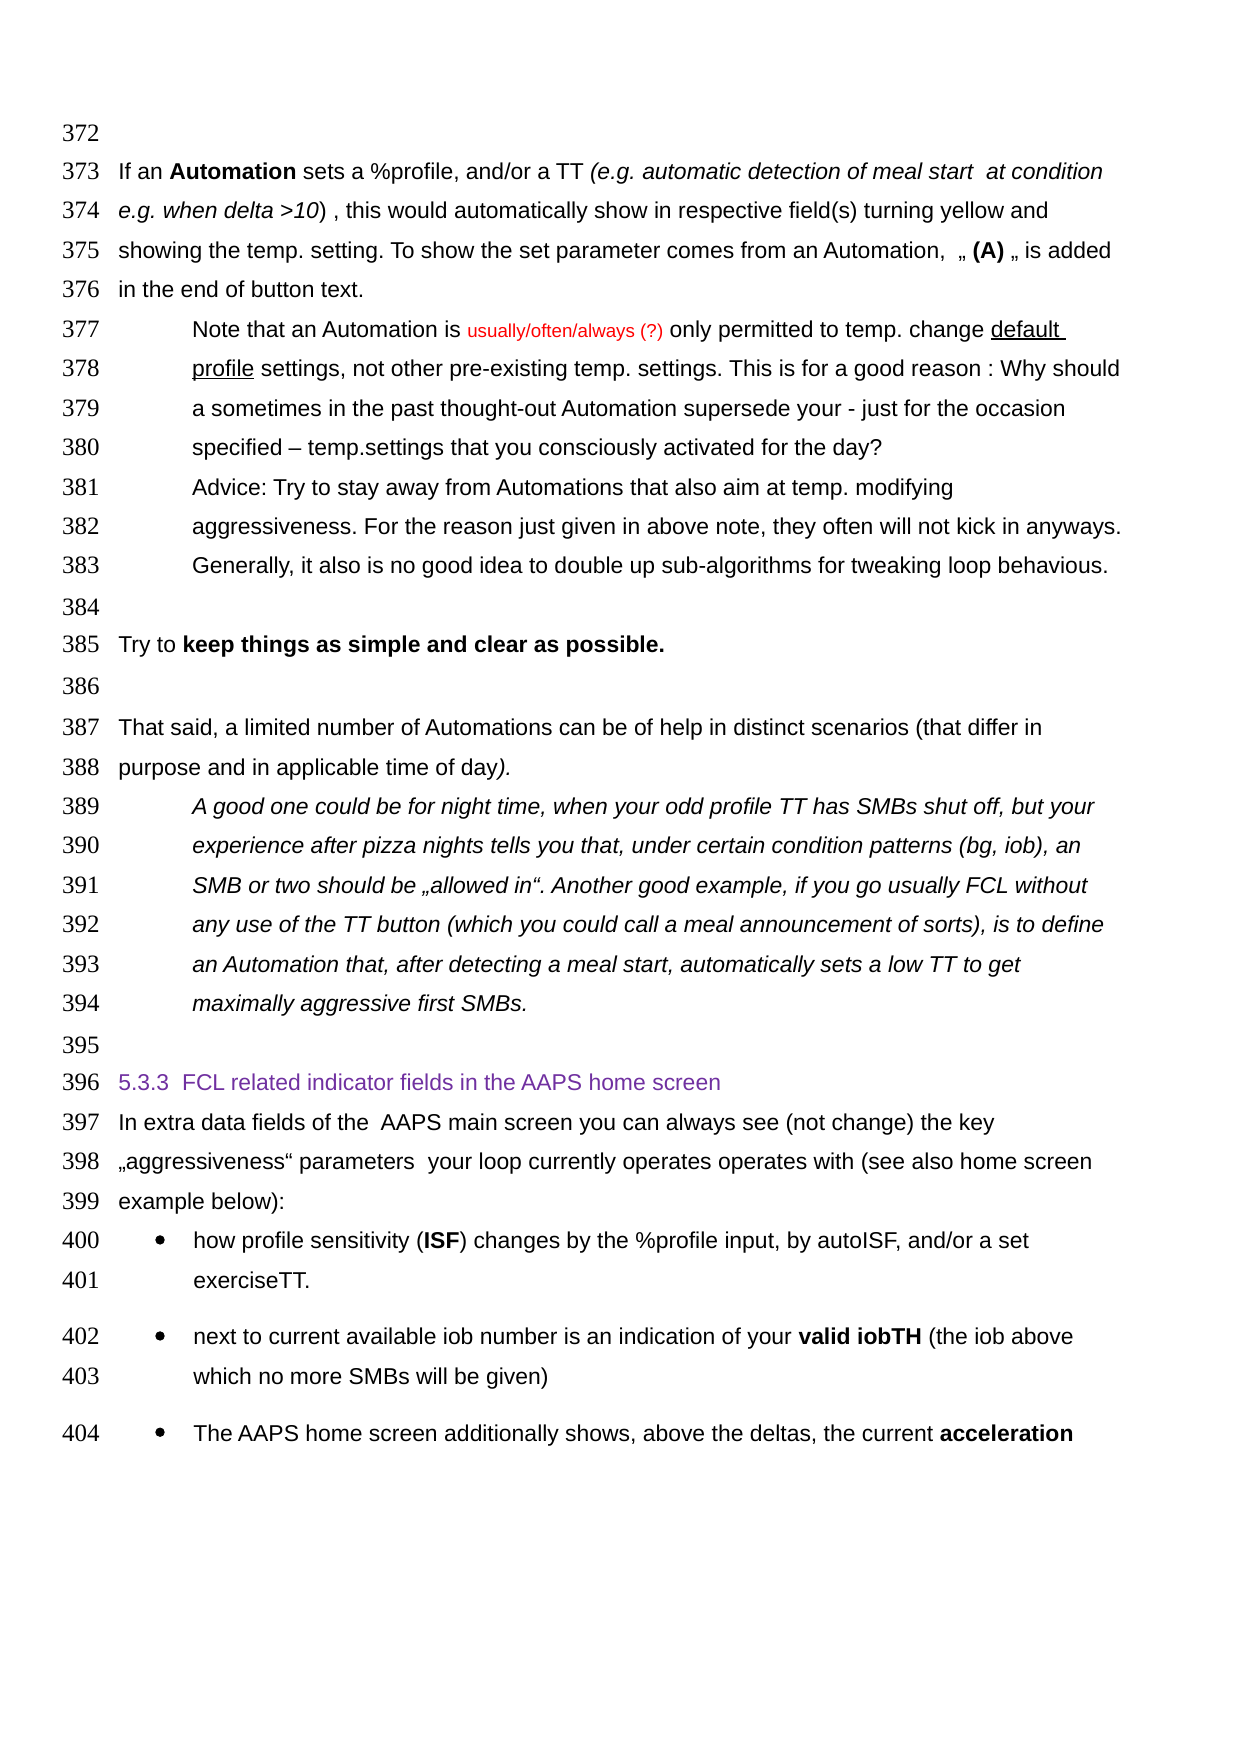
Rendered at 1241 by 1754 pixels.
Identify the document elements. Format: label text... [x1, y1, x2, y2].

list The AAPS home screen additionally shows, above the deltas, the current acceleration [156, 1419, 1122, 1446]
text In extra data fields of the AAPS main screen you can always see (not change) the key „aggressiveness“ parameters your loop currently operates operates with (see also home screen example below): [118, 1109, 1122, 1214]
text If an Automation sets a %profile, and/or a TT (e.g. automatic detection of meal start at condition e.g. when delta >10) , this would automatically show in respective field(s) turning yellow and showing the temp. setting. To show the set parameter comes from an Automation, „ (A) „ is added in the end of button text. [118, 158, 1122, 302]
text Note that an Automation is usually/often/always (?) only permitted to temp. change default profile settings, not other pre-existing temp. settings. This is for a good reason : Why should a sometimes in the past thought-out Automation supersede your - just for the occasion specified – temp.settings that you consciously activated for the day? [192, 316, 1122, 460]
list how profile sensitivity (ISF) changes by the %profile input, by autoISF, and/or a set exerciseTT. [156, 1227, 1122, 1293]
text A good one could be for night time, when your odd profile TT has SMBs shut off, but your experience after pizza nights tells you that, under certain condition patterns (bg, iob), an SMB or two should be „allowed in“. Another good example, if you go usually FCL without any use of the TT button (which you could call a meal announcement of sorts), is to define an Automation that, after detecting a meal start, automatically sets a low TT to get maximally aggressive first SMBs. [192, 793, 1122, 1017]
text 5.3.3 FCL related indicator fields in the AAPS home screen [118, 1069, 1122, 1096]
text Advice: Try to stay away from Automations that also aim at temp. modifying aggressiveness. For the reason just given in above note, they often will not kick in anyways. Generally, it also is no good idea to double up sub-algorithms for tweaking loop behavious. [192, 473, 1122, 579]
text Try to keep things as simple and clear as possible. [118, 631, 1122, 658]
text That said, a limited number of Automations can be of help in distinct scenarios (that differ in purpose and in applicable time of day). [118, 714, 1122, 780]
list next to current available iob number is an indication of your valid iobTH (the iob above which no more SMBs will be given) [156, 1323, 1122, 1390]
